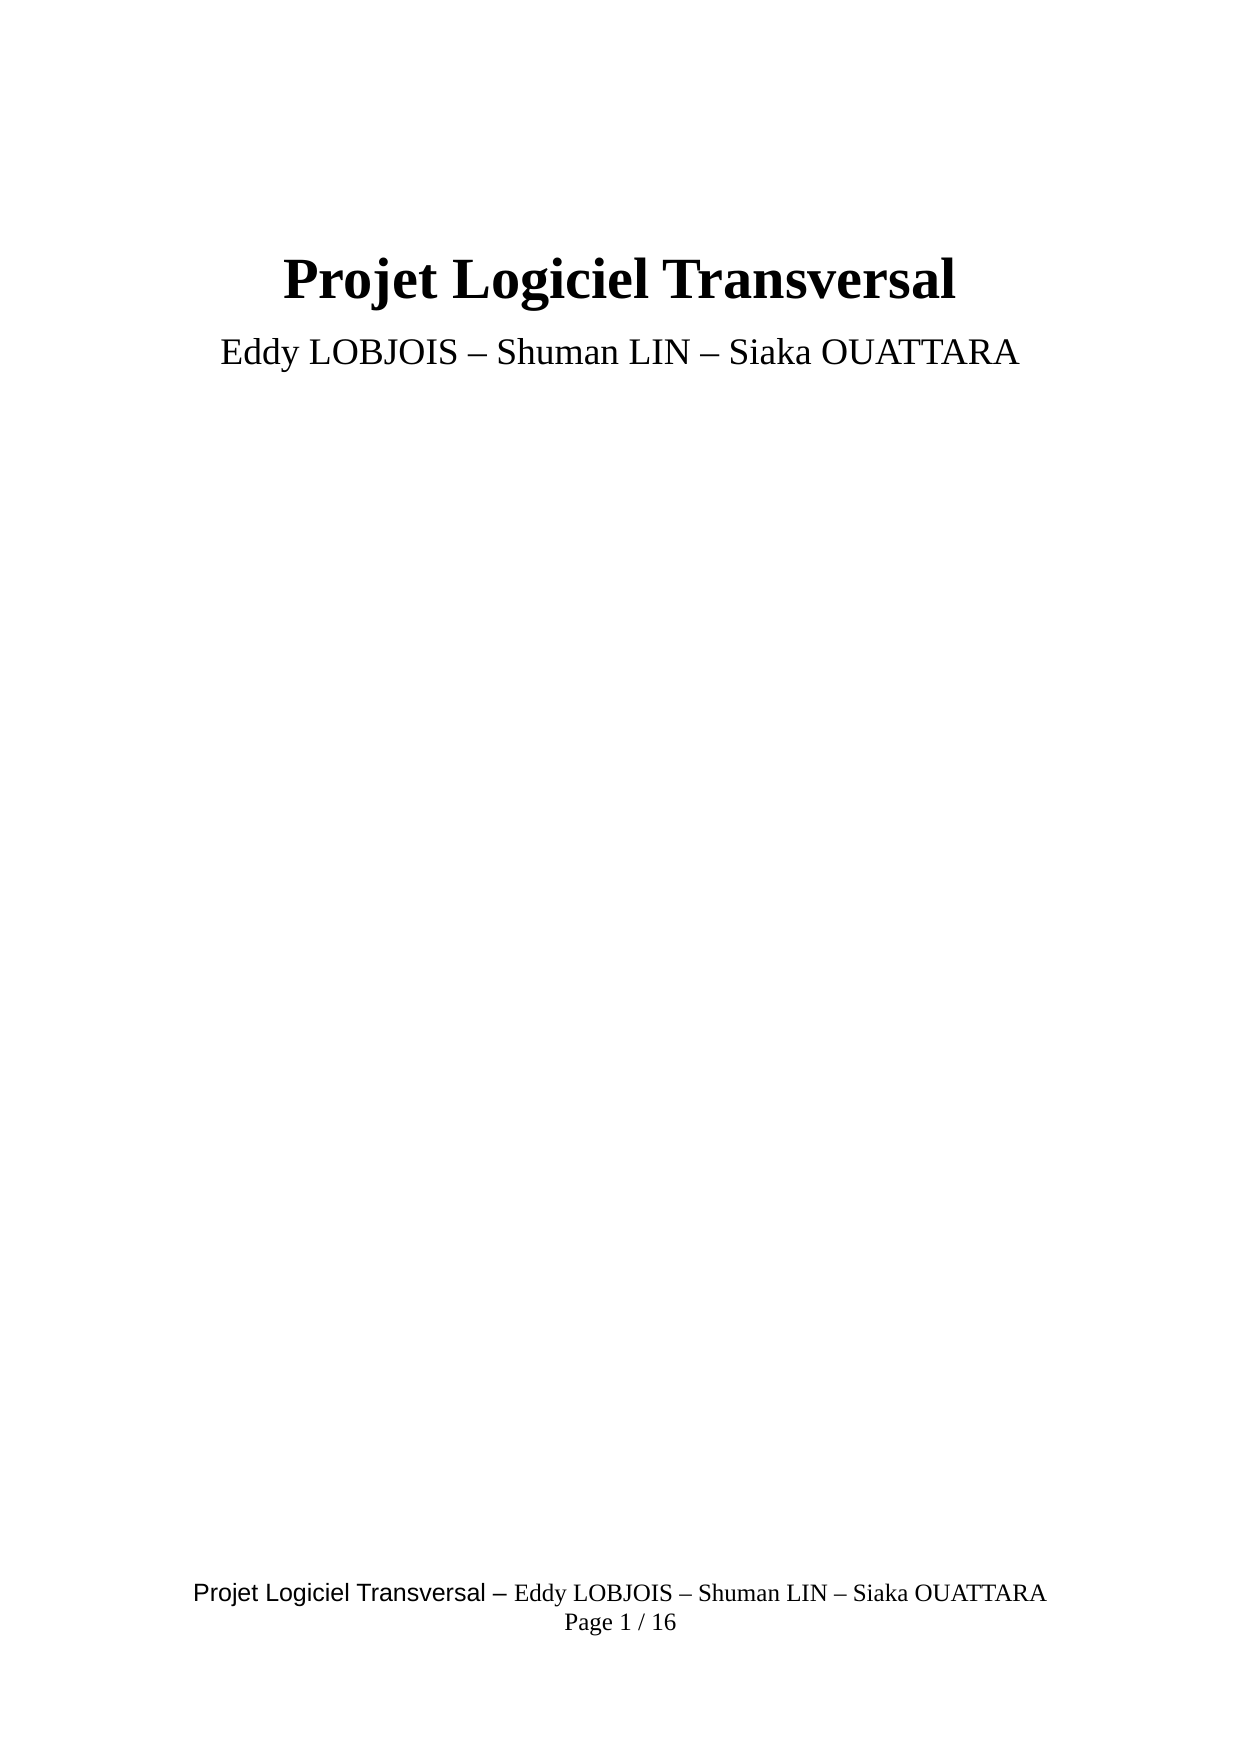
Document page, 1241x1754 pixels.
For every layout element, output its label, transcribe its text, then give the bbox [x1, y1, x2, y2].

text Projet Logiciel Transversal [118, 244, 1122, 311]
text Eddy LOBJOIS – Shuman LIN – Siaka OUATTARA [118, 329, 1122, 373]
